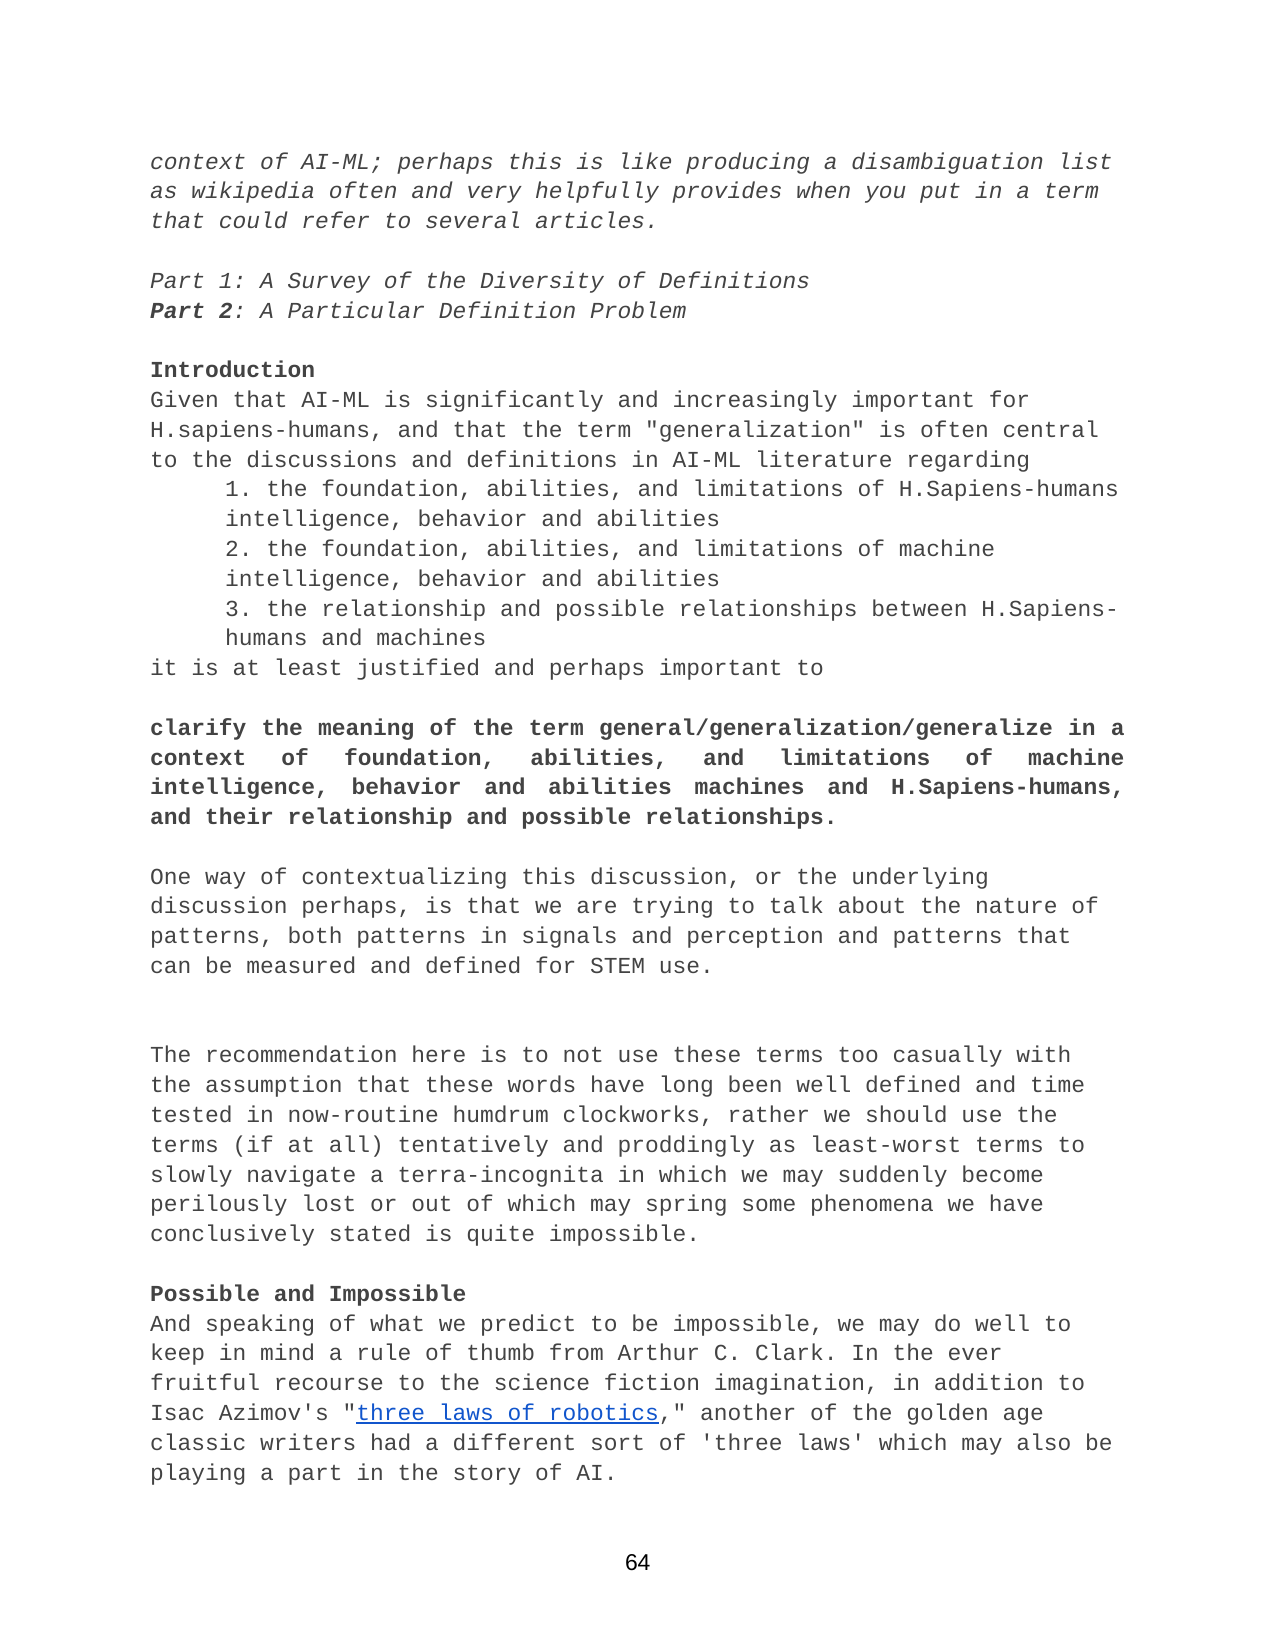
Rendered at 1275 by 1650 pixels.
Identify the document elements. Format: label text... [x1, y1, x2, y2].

text Given that AI-ML is significantly and increasingly important for H.sapiens-humans, and that the term "generalization" is often central to the discussions and definitions in AI-ML literature regarding [150, 388, 1125, 474]
text One way of contextualizing this discussion, or the underlying discussion perhaps, is that we are trying to talk about the nature of patterns, both patterns in signals and perception and patterns that can be measured and defined for STEM use. [150, 865, 1125, 980]
text 1. the foundation, abilities, and limitations of H.Sapiens-humans intelligence, behavior and abilities [225, 478, 1125, 533]
text it is at least justified and perhaps important to [150, 656, 1125, 682]
text Possible and Impossible [150, 1282, 1125, 1308]
text context of AI-ML; perhaps this is like producing a disambiguation list as wikipedia often and very helpfully provides when you put in a term that could refer to several articles. [150, 150, 1125, 236]
text Introduction [150, 358, 1125, 384]
text 2. the foundation, abilities, and limitations of machine intelligence, behavior and abilities [225, 537, 1125, 593]
text The recommendation here is to not use these terms too casually with the assumption that these words have long been well defined and time tested in now-routine humdrum clockworks, rather we should use the terms (if at all) tentatively and proddingly as least-worst terms to slowly navigate a terra-incognita in which we may suddenly become perilously lost or out of which may spring some phenomena we have conclusively stated is quite impossible. [150, 1044, 1125, 1248]
text And speaking of what we predict to be impossible, we may do well to keep in mind a rule of thumb from Arthur C. Clark. In the ever fruitful recourse to the science fiction imagination, in addition to Isac Azimov's "three laws of robotics," another of the golden age classic writers had a different sort of 'three laws' which may also be playing a part in the story of AI. [150, 1312, 1125, 1487]
text Part 2: A Particular Definition Problem [150, 299, 1125, 325]
text 3. the relationship and possible relationships between H.Sapiens-humans and machines [225, 597, 1125, 653]
text clarify the meaning of the term general/generalization/generalize in a context of foundation, abilities, and limitations of machine intelligence, behavior and abilities machines and H.Sapiens-humans, and their relationship and possible relationships. [150, 716, 1125, 831]
text Part 1: A Survey of the Diversity of Definitions [150, 269, 1125, 295]
